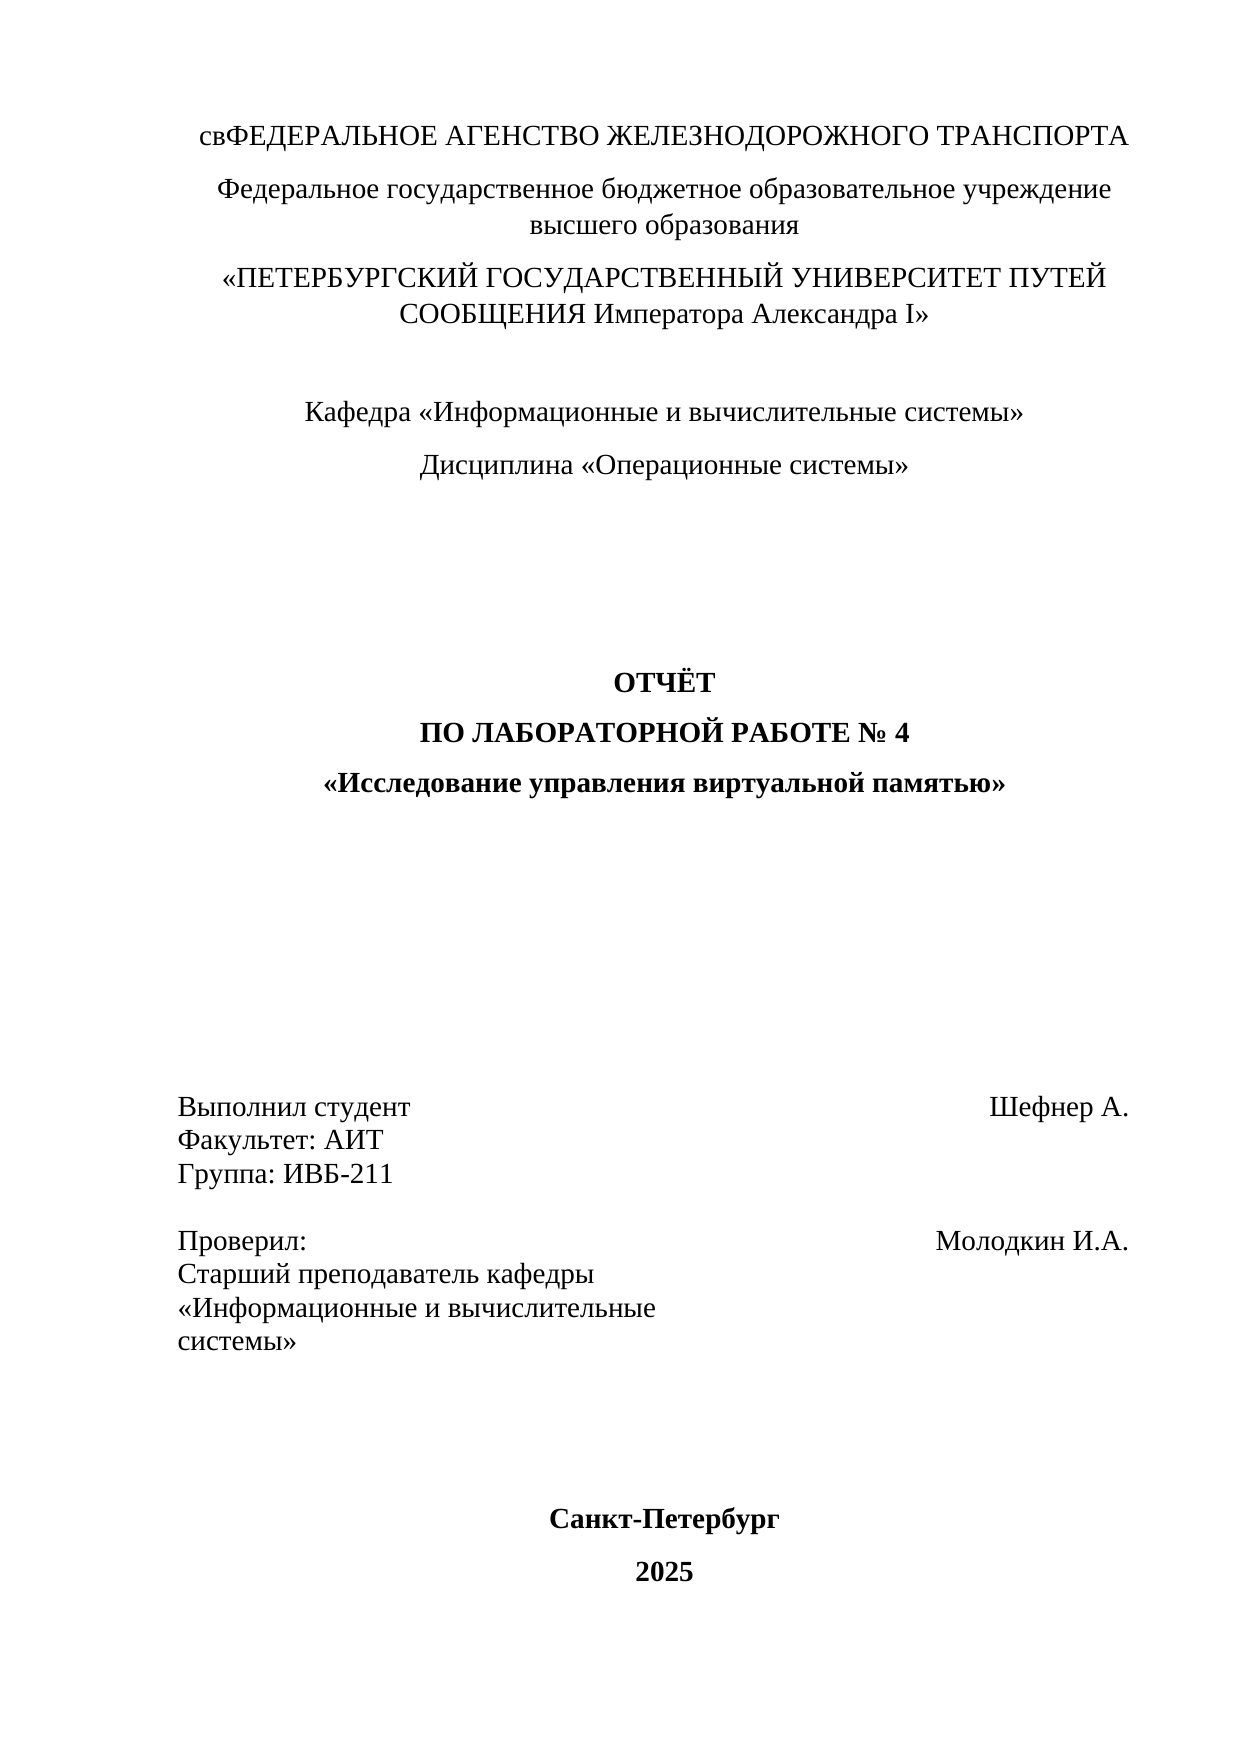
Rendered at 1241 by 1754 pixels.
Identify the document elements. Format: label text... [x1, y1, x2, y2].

text Санкт-Петербург [177, 1501, 1152, 1534]
text свФЕДЕРАЛЬНОЕ АГЕНСТВО ЖЕЛЕЗНОДОРОЖНОГО ТРАНСПОРТА [177, 118, 1152, 152]
table_header Шефнер А. [848, 1089, 1140, 1223]
table_cell Молодкин И.А. [848, 1223, 1140, 1391]
text ПО ЛАБОРАТОРНОЙ РАБОТЕ № 4 [177, 715, 1152, 749]
table_header Выполнил студент Факультет: АИТ Группа: ИВБ-211 [166, 1089, 848, 1223]
text ОТЧЁТ [177, 665, 1152, 698]
text «ПЕТЕРБУРГСКИЙ ГОСУДАРСТВЕННЫЙ УНИВЕРСИТЕТ ПУТЕЙ СООБЩЕНИЯ Императора Александра I» [177, 260, 1152, 329]
text 2025 [177, 1554, 1152, 1587]
text «Исследование управления виртуальной памятью» [177, 765, 1152, 799]
text Дисциплина «Операционные системы» [177, 447, 1152, 480]
text Кафедра «Информационные и вычислительные системы» [177, 394, 1152, 427]
text Федеральное государственное бюджетное образовательное учреждение высшего образования [177, 171, 1152, 241]
table_cell Проверил: Старший преподаватель кафедры «Информационные и вычислительные системы» [166, 1223, 848, 1391]
